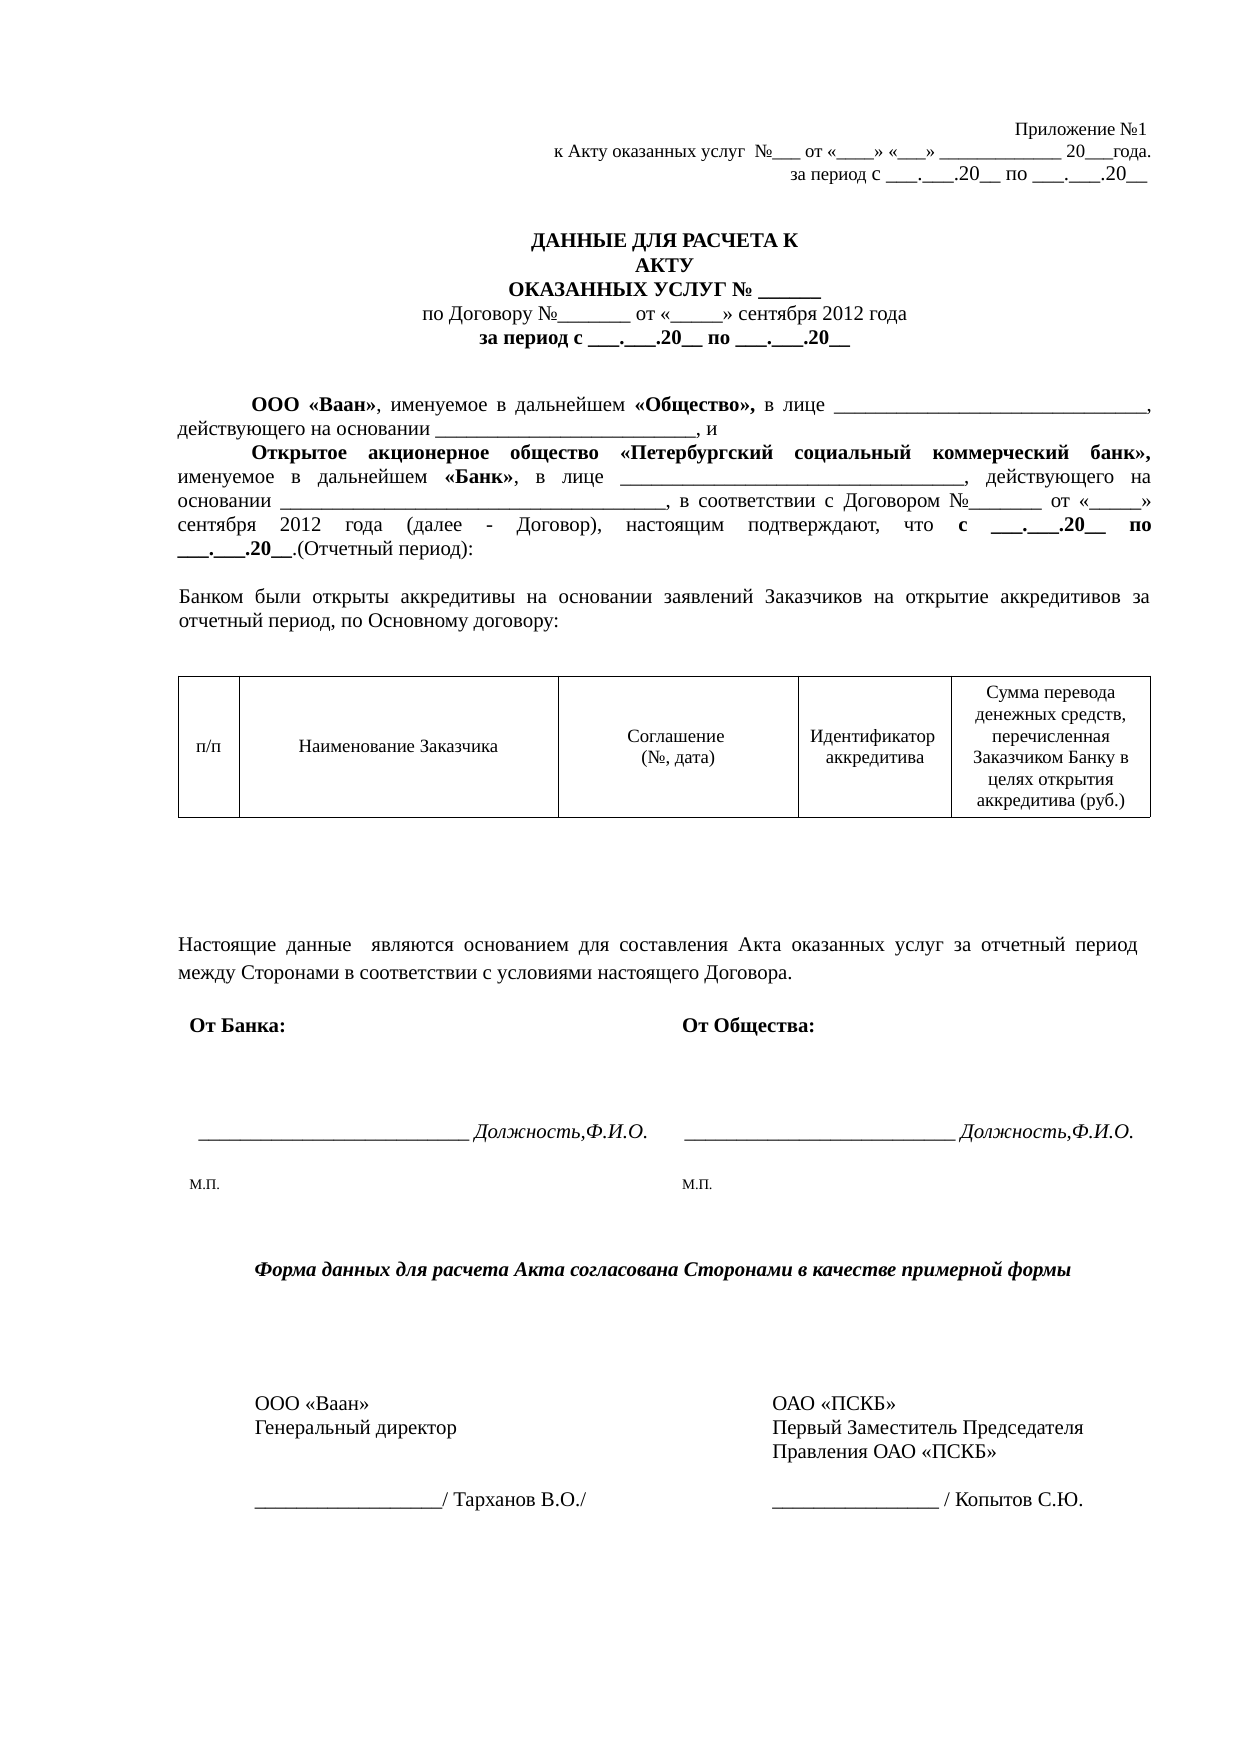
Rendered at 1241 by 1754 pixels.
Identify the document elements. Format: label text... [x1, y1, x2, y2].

table_header Настоящие данные являются основанием для составления Акта оказанных услуг за отчетный период между Сторонами в соответствии с условиями настоящего Договора. [178, 932, 1150, 1013]
text за период с ___.___.20__ по ___.___.20__ [177, 325, 1152, 349]
text АктУ [177, 252, 1152, 277]
table_cell М.П. [671, 1176, 1150, 1257]
text к Акту оказанных услуг №___ от «____» «___» _____________ 20___года. [177, 140, 1152, 161]
text по Договору №_______ от «_____» сентября 2012 года [177, 301, 1152, 325]
table_header Идентификатор аккредитива [799, 677, 951, 817]
table_cell Форма данных для расчета Акта согласована Сторонами в качестве примерной формы [178, 1257, 1150, 1338]
text Приложение №1 [177, 118, 1152, 140]
table_cell М.П. [178, 1176, 671, 1257]
table_header Сумма перевода денежных средств, перечисленная Заказчиком Банку в целях открытия аккредитива (руб.) [952, 677, 1150, 817]
table_header Соглашение (№, дата) [559, 677, 798, 817]
table_header ООО «Ваан» Генеральный директор __________________/ Тарханов В.О./ [166, 1367, 683, 1535]
text Открытое акционерное общество «Петербургский социальный коммерческий банк», именуемое в дальнейшем «Банк», в лице _________________________________, действующего на основании _____________________________________, в соответствии с Договором №_______ от «_____» сентября 2012 года (далее - Договор), настоящим подтверждают, что с ___.___.20__ по ___.___.20__.(Отчетный период): [177, 440, 1152, 560]
text Данные ДЛЯ РАСЧЕТА К [177, 228, 1152, 252]
table_header Наименование Заказчика [240, 677, 558, 817]
table_cell __________________________ Должность,Ф.И.О. [178, 1095, 671, 1176]
table_cell __________________________ Должность,Ф.И.О. [671, 1095, 1150, 1176]
table_header п/п [179, 677, 239, 817]
table_cell От Банка: [178, 1013, 671, 1094]
table_header ОАО «ПСКБ» Первый Заместитель Председателя Правления ОАО «ПСКБ» ________________ / Копытов С.Ю. [683, 1367, 1133, 1535]
text ООО «Ваан», именуемое в дальнейшем «Общество», в лице ______________________________, действующего на основании _________________________, и [177, 392, 1152, 440]
table_cell От Общества: [671, 1013, 1150, 1094]
text за период с ___.___.20__ по ___.___.20__ [177, 161, 1152, 185]
text Банком были открыты аккредитивы на основании заявлений Заказчиков на открытие аккредитивов за отчетный период, по Основному договору: [179, 584, 1152, 632]
text ОКАЗАННЫХ УСЛУГ № ______ [177, 277, 1152, 301]
